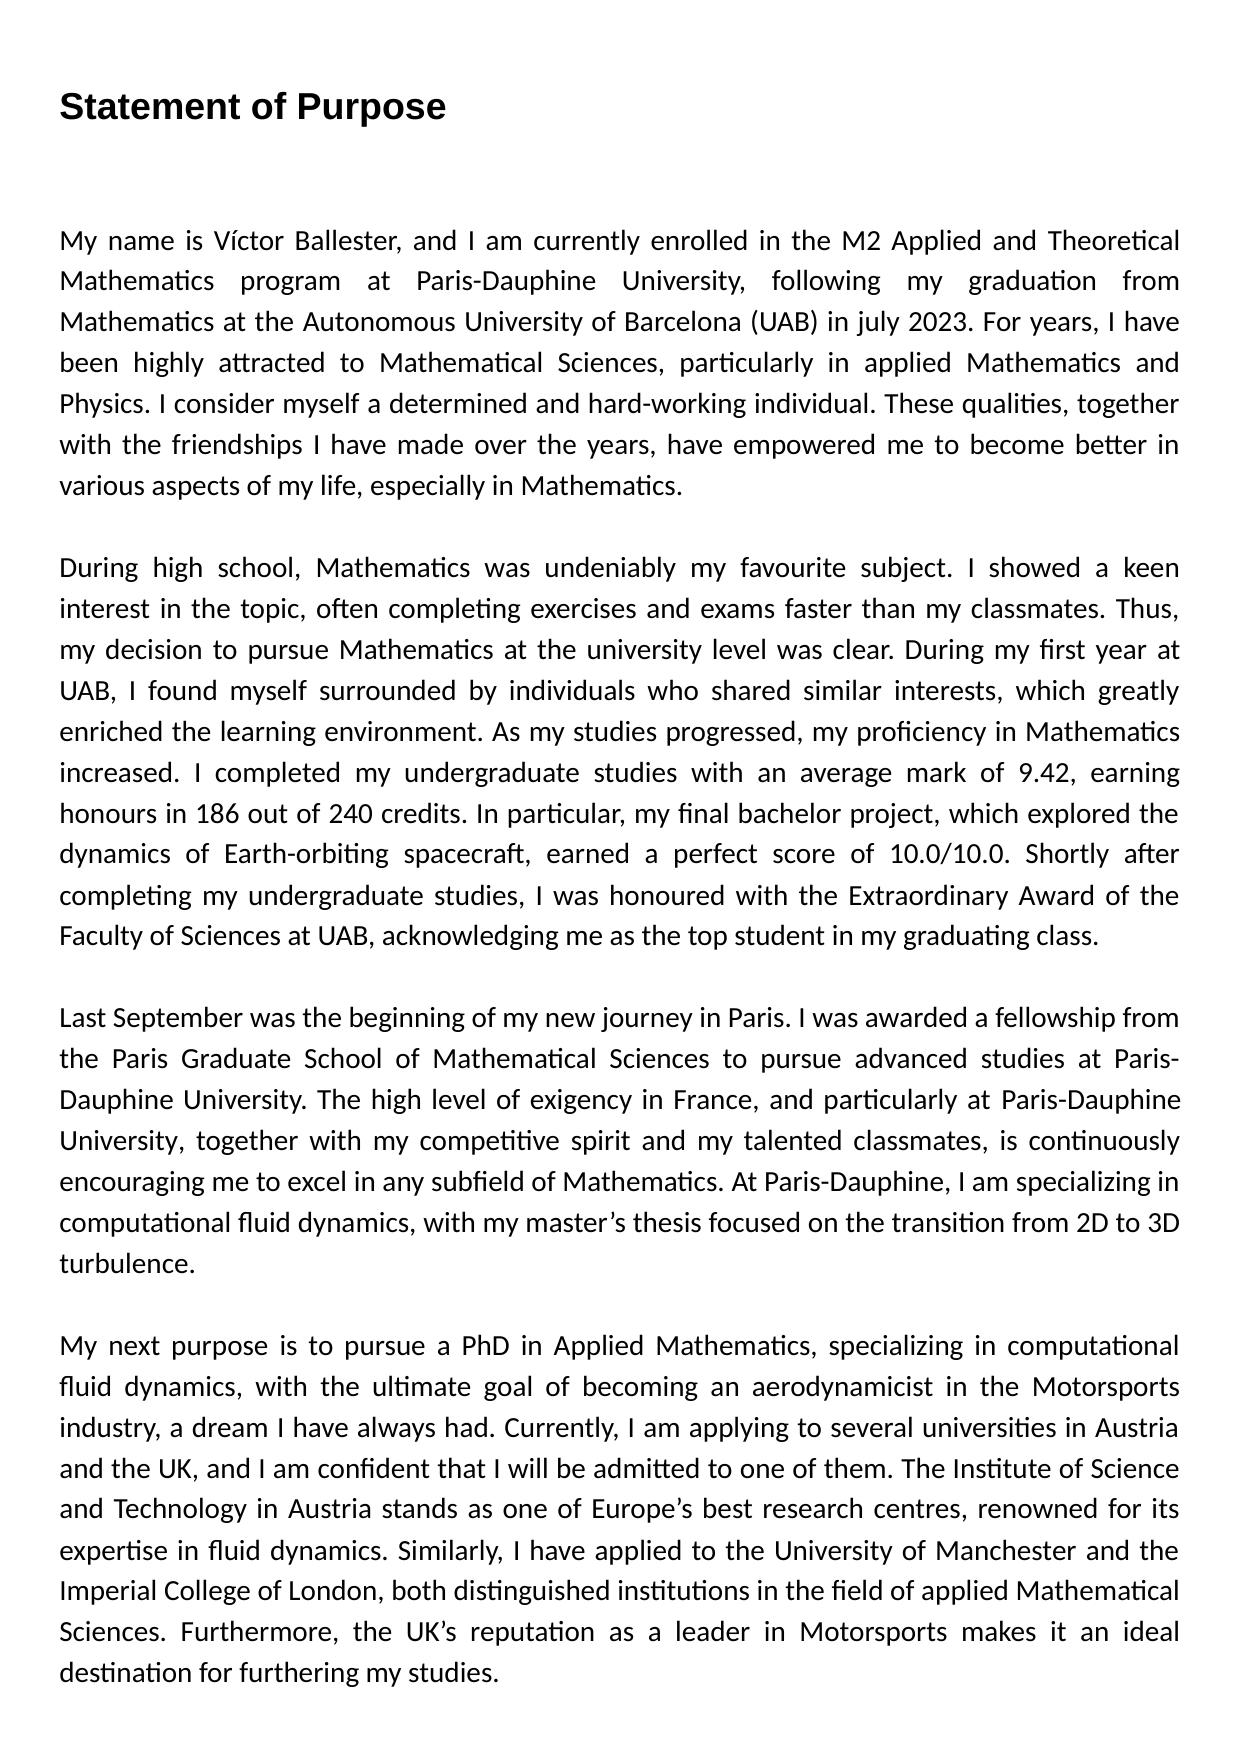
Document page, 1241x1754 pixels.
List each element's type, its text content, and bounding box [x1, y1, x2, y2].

text My next purpose is to pursue a PhD in Applied Mathematics, specializing in computational fluid dynamics, with the ultimate goal of becoming an aerodynamicist in the Motorsports industry, a dream I have always had. Currently, I am applying to several universities in Austria and the UK, and I am confident that I will be admitted to one of them. The Institute of Science and Technology in Austria stands as one of Europe’s best research centres, renowned for its expertise in fluid dynamics. Similarly, I have applied to the University of Manchester and the Imperial College of London, both distinguished institutions in the field of applied Mathematical Sciences. Furthermore, the UK’s reputation as a leader in Motorsports makes it an ideal destination for furthering my studies. [59, 1327, 1181, 1690]
text Last September was the beginning of my new journey in Paris. I was awarded a fellowship from the Paris Graduate School of Mathematical Sciences to pursue advanced studies at Paris-Dauphine University. The high level of exigency in France, and particularly at Paris-Dauphine University, together with my competitive spirit and my talented classmates, is continuously encouraging me to excel in any subfield of Mathematics. At Paris-Dauphine, I am specializing in computational fluid dynamics, with my master’s thesis focused on the transition from 2D to 3D turbulence. [59, 999, 1181, 1281]
subtitle Statement of Purpose [59, 84, 1181, 127]
text My name is Víctor Ballester, and I am currently enrolled in the M2 Applied and Theoretical Mathematics program at Paris-Dauphine University, following my graduation from Mathematics at the Autonomous University of Barcelona (UAB) in july 2023. For years, I have been highly attracted to Mathematical Sciences, particularly in applied Mathematics and Physics. I consider myself a determined and hard-working individual. These qualities, together with the friendships I have made over the years, have empowered me to become better in various aspects of my life, especially in Mathematics. [59, 222, 1181, 503]
text During high school, Mathematics was undeniably my favourite subject. I showed a keen interest in the topic, often completing exercises and exams faster than my classmates. Thus, my decision to pursue Mathematics at the university level was clear. During my first year at UAB, I found myself surrounded by individuals who shared similar interests, which greatly enriched the learning environment. As my studies progressed, my proficiency in Mathematics increased. I completed my undergraduate studies with an average mark of 9.42, earning honours in 186 out of 240 credits. In particular, my final bachelor project, which explored the dynamics of Earth-orbiting spacecraft, earned a perfect score of 10.0/10.0. Shortly after completing my undergraduate studies, I was honoured with the Extraordinary Award of the Faculty of Sciences at UAB, acknowledging me as the top student in my graduating class. [59, 549, 1181, 953]
